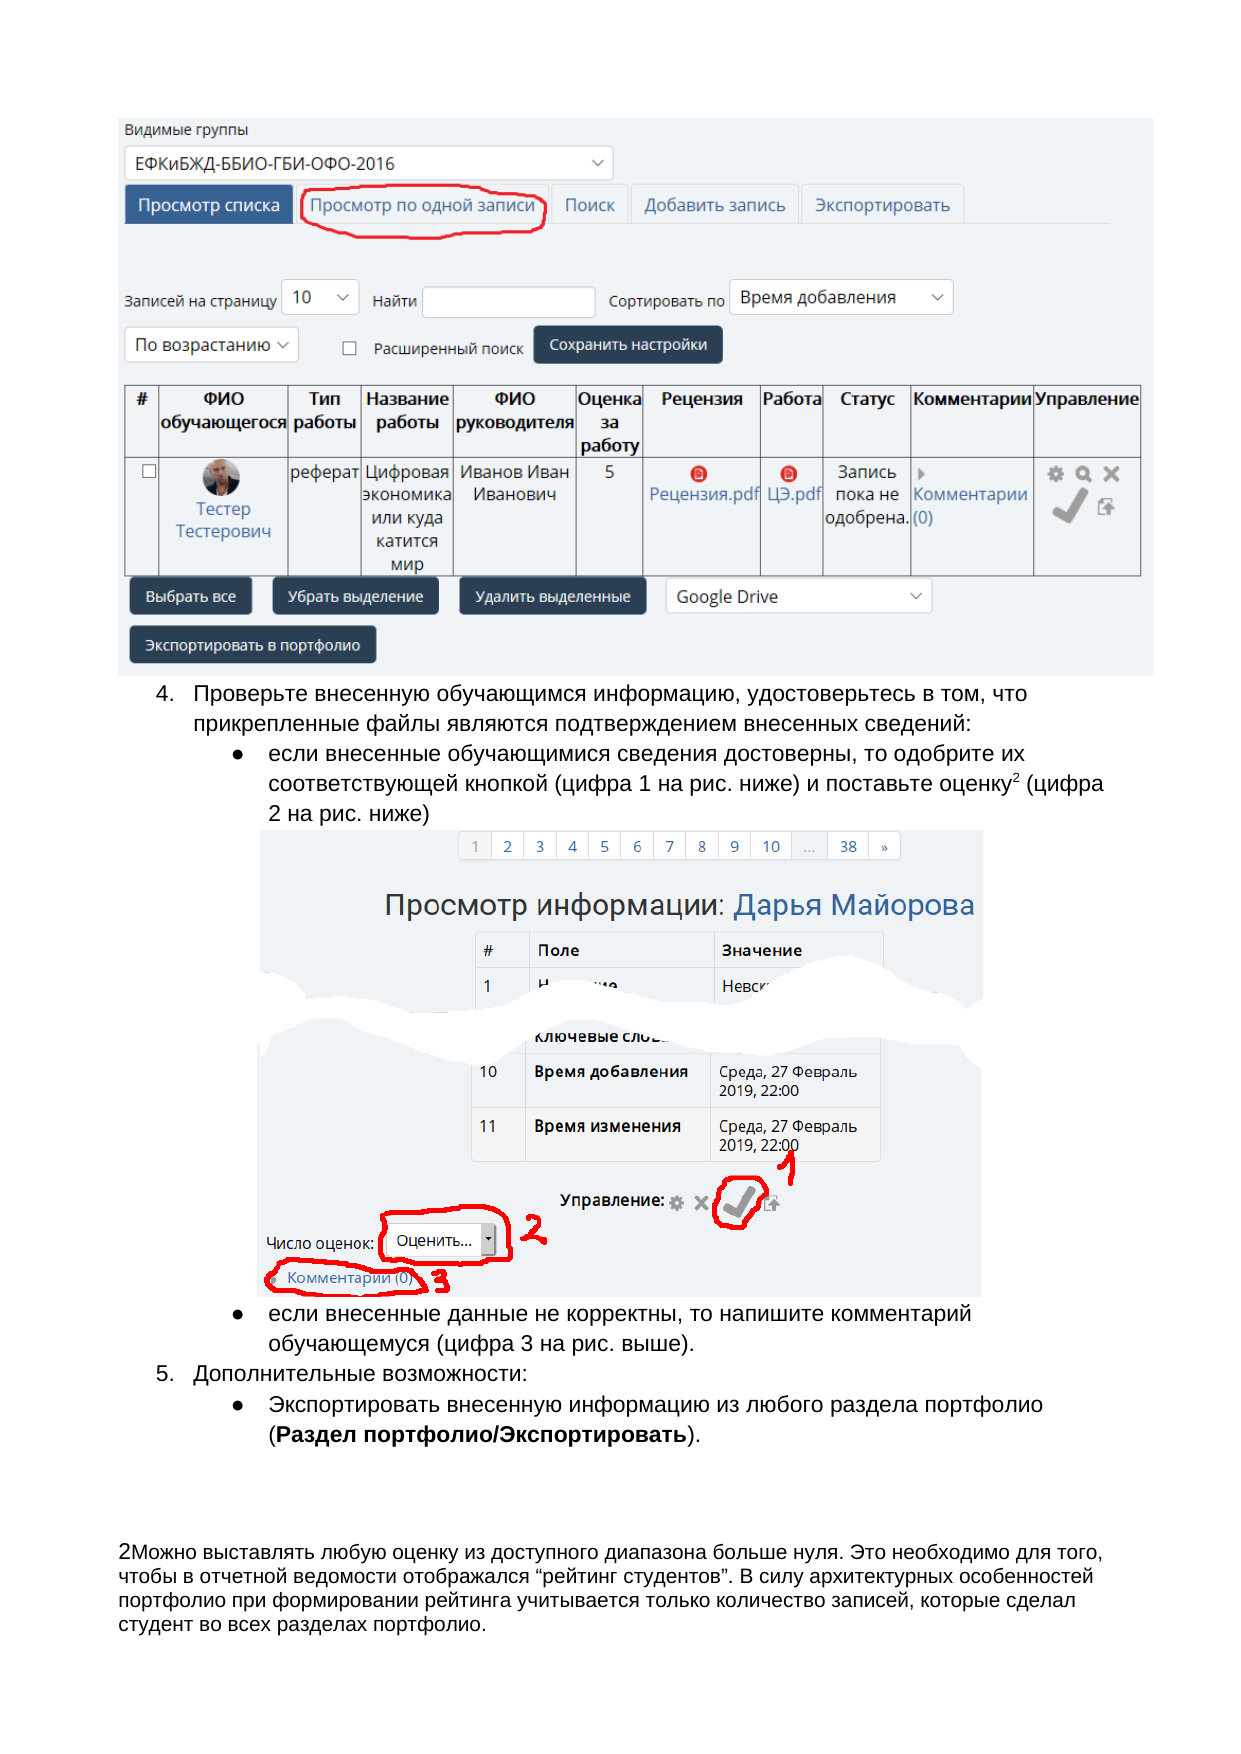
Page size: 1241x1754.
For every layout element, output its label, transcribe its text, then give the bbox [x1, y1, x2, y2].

list если внесенные обучающимися сведения достоверны, то одобрите их соответствующей кнопкой (цифра 1 на рис. ниже) и поставьте оценку (цифра 2 на рис. ниже) [231, 740, 1122, 827]
picture [256, 830, 984, 1297]
list Можно выставлять любую оценку из доступного диапазона больше нуля. Это необходимо для того, чтобы в отчетной ведомости отображался “рейтинг студентов”. В силу архитектурных особенностей портфолио при формировании рейтинга учитывается только количество записей, которые сделал студент во всех разделах портфолио. [118, 1538, 1122, 1636]
list Экспортировать внесенную информацию из любого раздела портфолио (Раздел портфолио/Экспортировать). [231, 1391, 1122, 1447]
list Проверьте внесенную обучающимся информацию, удостоверьтесь в том, что прикрепленные файлы являются подтверждением внесенных сведений: [156, 679, 1122, 736]
list если внесенные данные не корректны, то напишите комментарий обучающемуся (цифра 3 на рис. выше). [231, 1300, 1122, 1357]
picture [118, 118, 1154, 676]
list Дополнительные возможности: [156, 1360, 1122, 1387]
